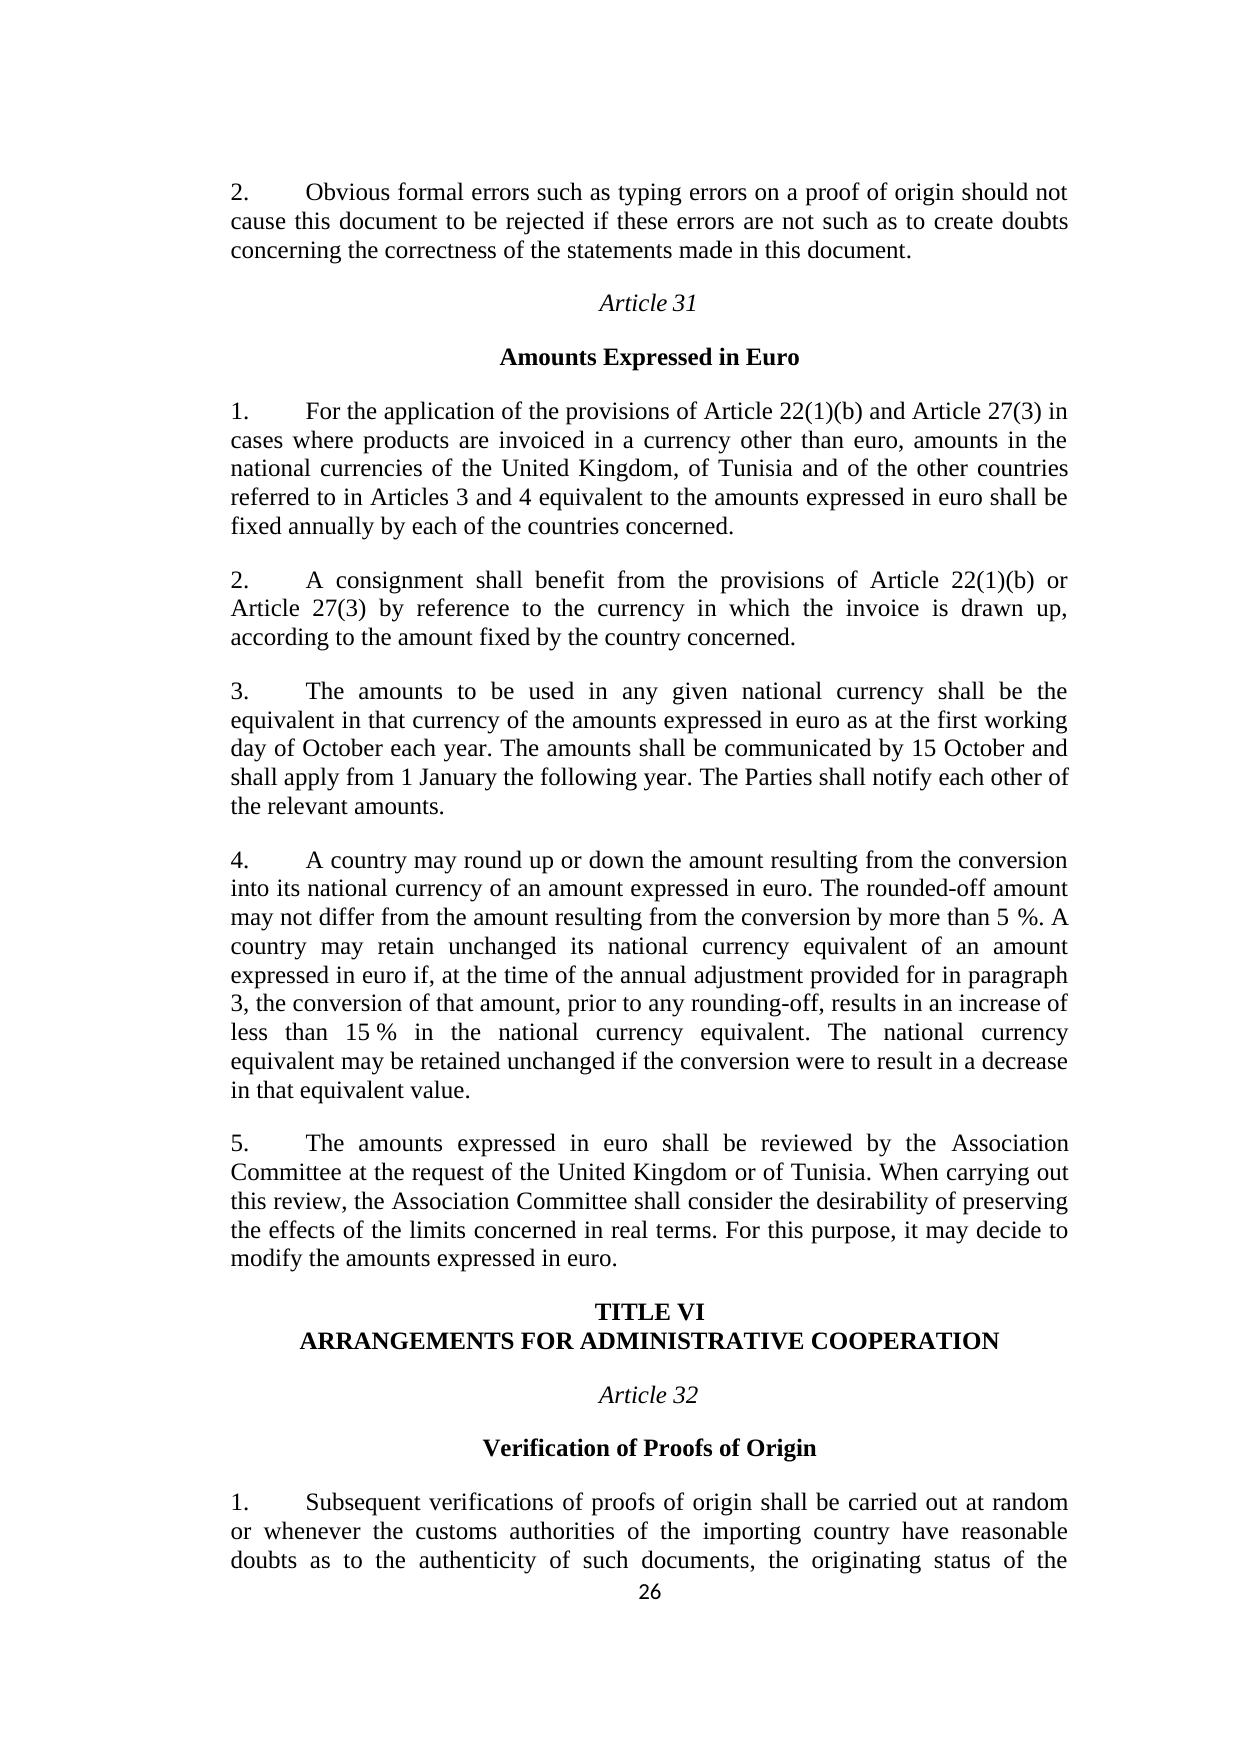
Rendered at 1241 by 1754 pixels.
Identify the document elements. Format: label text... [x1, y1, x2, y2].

text 5. The amounts expressed in euro shall be reviewed by the Association Committee at the request of the United Kingdom or of Tunisia. When carrying out this review, the Association Committee shall consider the desirability of preserving the effects of the limits concerned in real terms. For this purpose, it may decide to modify the amounts expressed in euro. [230, 1128, 1069, 1272]
text TITLE VI [230, 1297, 1069, 1326]
text 2. Obvious formal errors such as typing errors on a proof of origin should not cause this document to be rejected if these errors are not such as to create doubts concerning the correctness of the statements made in this document. [230, 177, 1069, 263]
text 1. For the application of the provisions of Article 22(1)(b) and Article 27(3) in cases where products are invoiced in a currency other than euro, amounts in the national currencies of the United Kingdom, of Tunisia and of the other countries referred to in Articles 3 and 4 equivalent to the amounts expressed in euro shall be fixed annually by each of the countries concerned. [230, 396, 1069, 540]
text 2. A consignment shall benefit from the provisions of Article 22(1)(b) or Article 27(3) by reference to the currency in which the invoice is drawn up, according to the amount fixed by the country concerned. [230, 565, 1069, 651]
text ARRANGEMENTS FOR ADMINISTRATIVE COOPERATION [230, 1326, 1069, 1355]
text Verification of Proofs of Origin [230, 1433, 1069, 1462]
text 4. A country may round up or down the amount resulting from the conversion into its national currency of an amount expressed in euro. The rounded-off amount may not differ from the amount resulting from the conversion by more than 5 %. A country may retain unchanged its national currency equivalent of an amount expressed in euro if, at the time of the annual adjustment provided for in paragraph 3, the conversion of that amount, prior to any rounding-off, results in an increase of less than 15 % in the national currency equivalent. The national currency equivalent may be retained unchanged if the conversion were to result in a decrease in that equivalent value. [230, 845, 1069, 1103]
text Amounts Expressed in Euro [230, 342, 1069, 371]
text 1. Subsequent verifications of proofs of origin shall be carried out at random or whenever the customs authorities of the importing country have reasonable doubts as to the authenticity of such documents, the originating status of the [230, 1487, 1069, 1573]
text Article 32 [230, 1380, 1069, 1408]
text 3. The amounts to be used in any given national currency shall be the equivalent in that currency of the amounts expressed in euro as at the first working day of October each year. The amounts shall be communicated by 15 October and shall apply from 1 January the following year. The Parties shall notify each other of the relevant amounts. [230, 676, 1069, 820]
text Article 31 [230, 288, 1069, 317]
